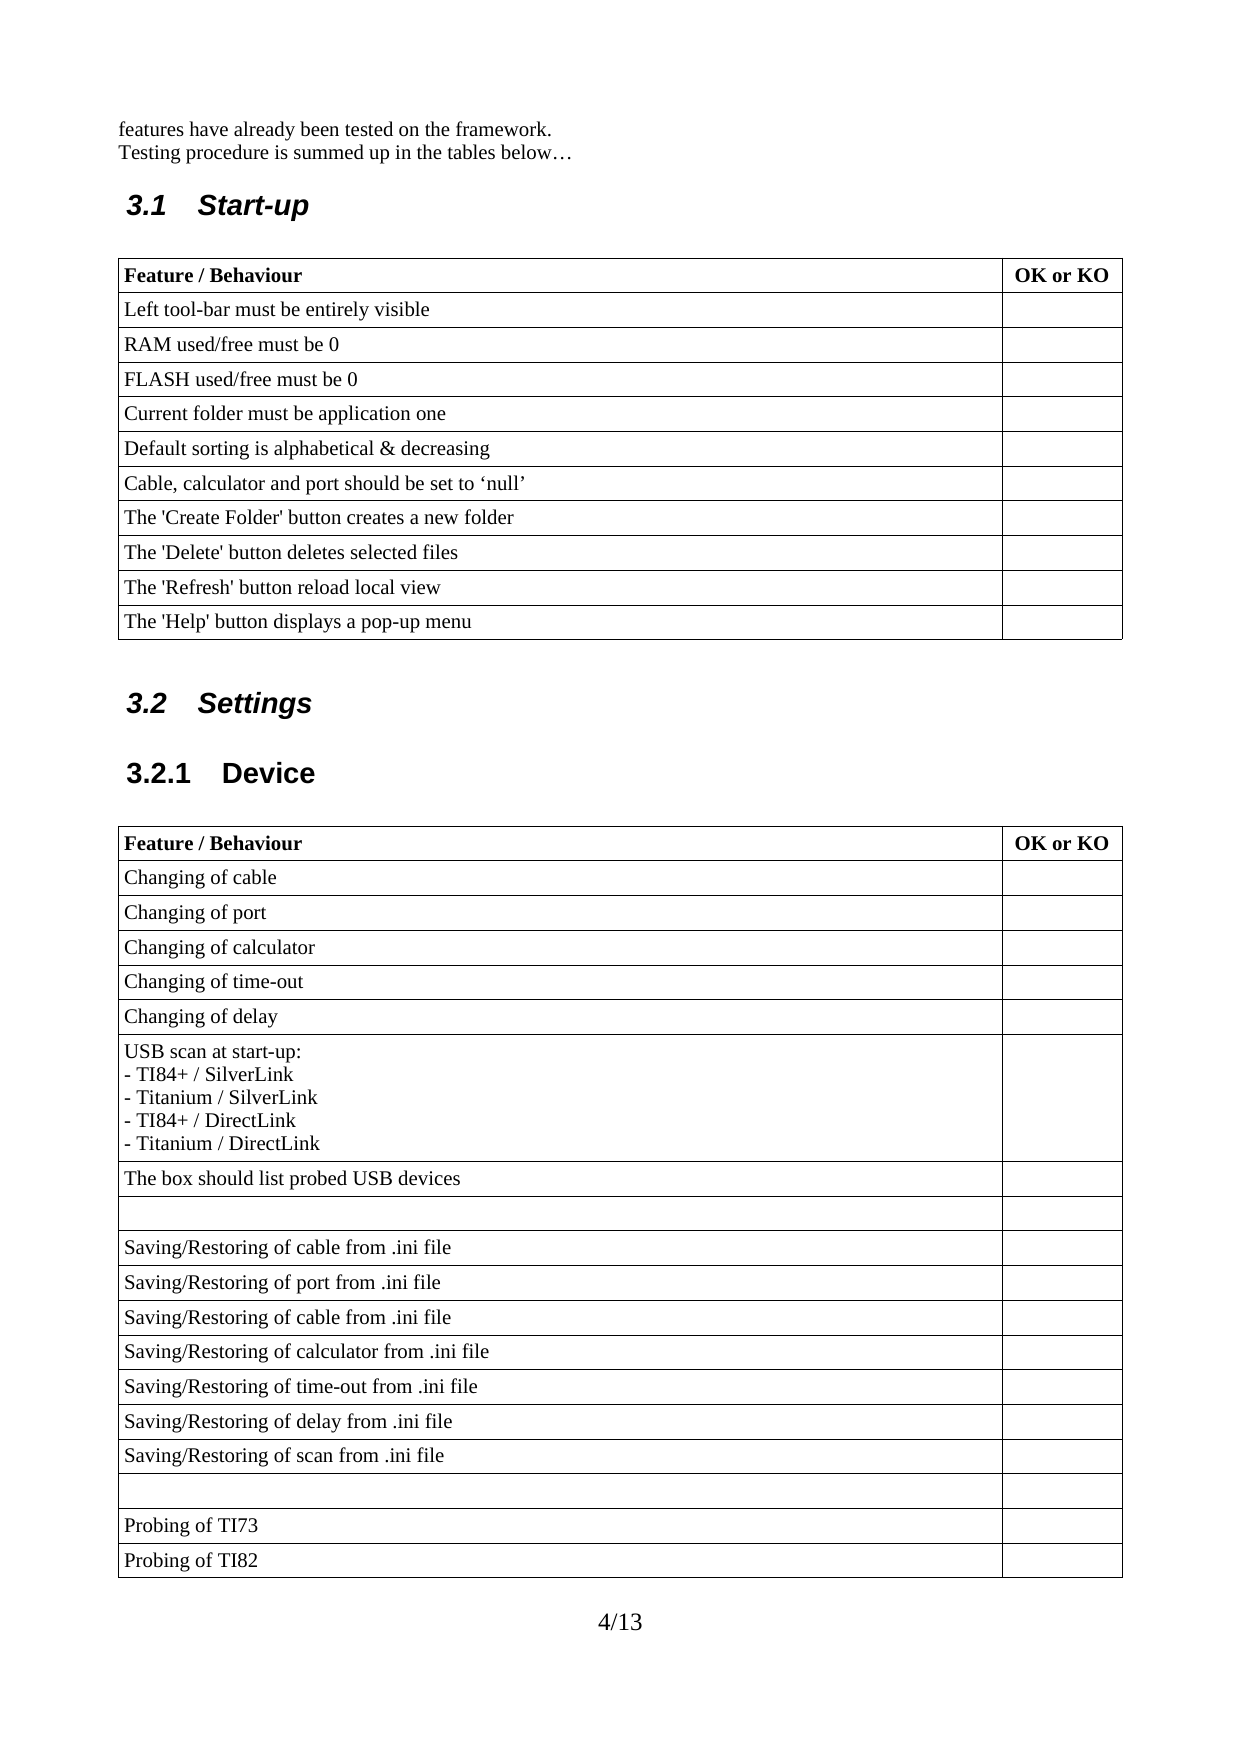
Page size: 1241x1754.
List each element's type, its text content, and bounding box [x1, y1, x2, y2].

table_cell [1003, 1266, 1122, 1300]
table_cell Saving/Restoring of cable from .ini file [119, 1231, 1002, 1265]
table_cell RAM used/free must be 0 [119, 328, 1002, 362]
table_cell [1003, 1336, 1122, 1369]
text features have already been tested on the framework. [118, 118, 1122, 141]
table_header Feature / Behaviour [119, 827, 1002, 860]
table_cell Left tool-bar must be entirely visible [119, 293, 1002, 327]
table_cell [1003, 861, 1122, 895]
table_cell Probing of TI73 [119, 1509, 1002, 1543]
table_header OK or KO [1003, 259, 1122, 292]
table_cell [1003, 1544, 1122, 1577]
table_cell [1003, 896, 1122, 930]
table_cell [1003, 1162, 1122, 1196]
table_cell [1003, 1405, 1122, 1438]
table_cell [119, 1197, 1002, 1230]
subtitle Device [118, 757, 1122, 790]
table_cell [1003, 606, 1122, 639]
table_cell Saving/Restoring of scan from .ini file [119, 1440, 1002, 1473]
table_header Feature / Behaviour [119, 259, 1002, 292]
table_cell Saving/Restoring of cable from .ini file [119, 1301, 1002, 1334]
table_cell Probing of TI82 [119, 1544, 1002, 1577]
table_cell [1003, 501, 1122, 535]
table_cell [1003, 1000, 1122, 1034]
table_cell [1003, 363, 1122, 396]
table_cell The 'Refresh' button reload local view [119, 571, 1002, 604]
table_cell [1003, 328, 1122, 362]
table_cell [1003, 1370, 1122, 1404]
table_cell The 'Help' button displays a pop-up menu [119, 606, 1002, 639]
table_cell The 'Delete' button deletes selected files [119, 536, 1002, 570]
table_cell Changing of time-out [119, 966, 1002, 999]
table_cell USB scan at start-up: - TI84+ / SilverLink - Titanium / SilverLink - TI84+ / DirectLink - Titanium / DirectLink [119, 1035, 1002, 1161]
table_cell [1003, 293, 1122, 327]
table_cell Saving/Restoring of time-out from .ini file [119, 1370, 1002, 1404]
table_cell The box should list probed USB devices [119, 1162, 1002, 1196]
table_cell Current folder must be application one [119, 397, 1002, 431]
subtitle Start-up [118, 189, 1122, 222]
table_cell Changing of port [119, 896, 1002, 930]
table_cell [1003, 1474, 1122, 1508]
table_cell [1003, 536, 1122, 570]
table_cell [1003, 432, 1122, 466]
table_cell The 'Create Folder' button creates a new folder [119, 501, 1002, 535]
text Testing procedure is summed up in the tables below… [118, 141, 1122, 164]
table_cell [1003, 1440, 1122, 1473]
table_cell [1003, 467, 1122, 500]
table_header OK or KO [1003, 827, 1122, 860]
table_cell Default sorting is alphabetical & decreasing [119, 432, 1002, 466]
table_cell [1003, 1197, 1122, 1230]
table_cell [1003, 1035, 1122, 1161]
table_cell [1003, 1509, 1122, 1543]
table_cell [1003, 1231, 1122, 1265]
table_cell Saving/Restoring of port from .ini file [119, 1266, 1002, 1300]
table_cell Saving/Restoring of calculator from .ini file [119, 1336, 1002, 1369]
table_cell Cable, calculator and port should be set to ‘null’ [119, 467, 1002, 500]
table_cell Saving/Restoring of delay from .ini file [119, 1405, 1002, 1438]
table_cell [1003, 397, 1122, 431]
table_cell [1003, 966, 1122, 999]
table_cell Changing of delay [119, 1000, 1002, 1034]
subtitle Settings [118, 687, 1122, 720]
table_cell [119, 1474, 1002, 1508]
table_cell FLASH used/free must be 0 [119, 363, 1002, 396]
table_cell Changing of cable [119, 861, 1002, 895]
table_cell [1003, 1301, 1122, 1334]
table_cell [1003, 571, 1122, 604]
table_cell [1003, 931, 1122, 964]
table_cell Changing of calculator [119, 931, 1002, 964]
